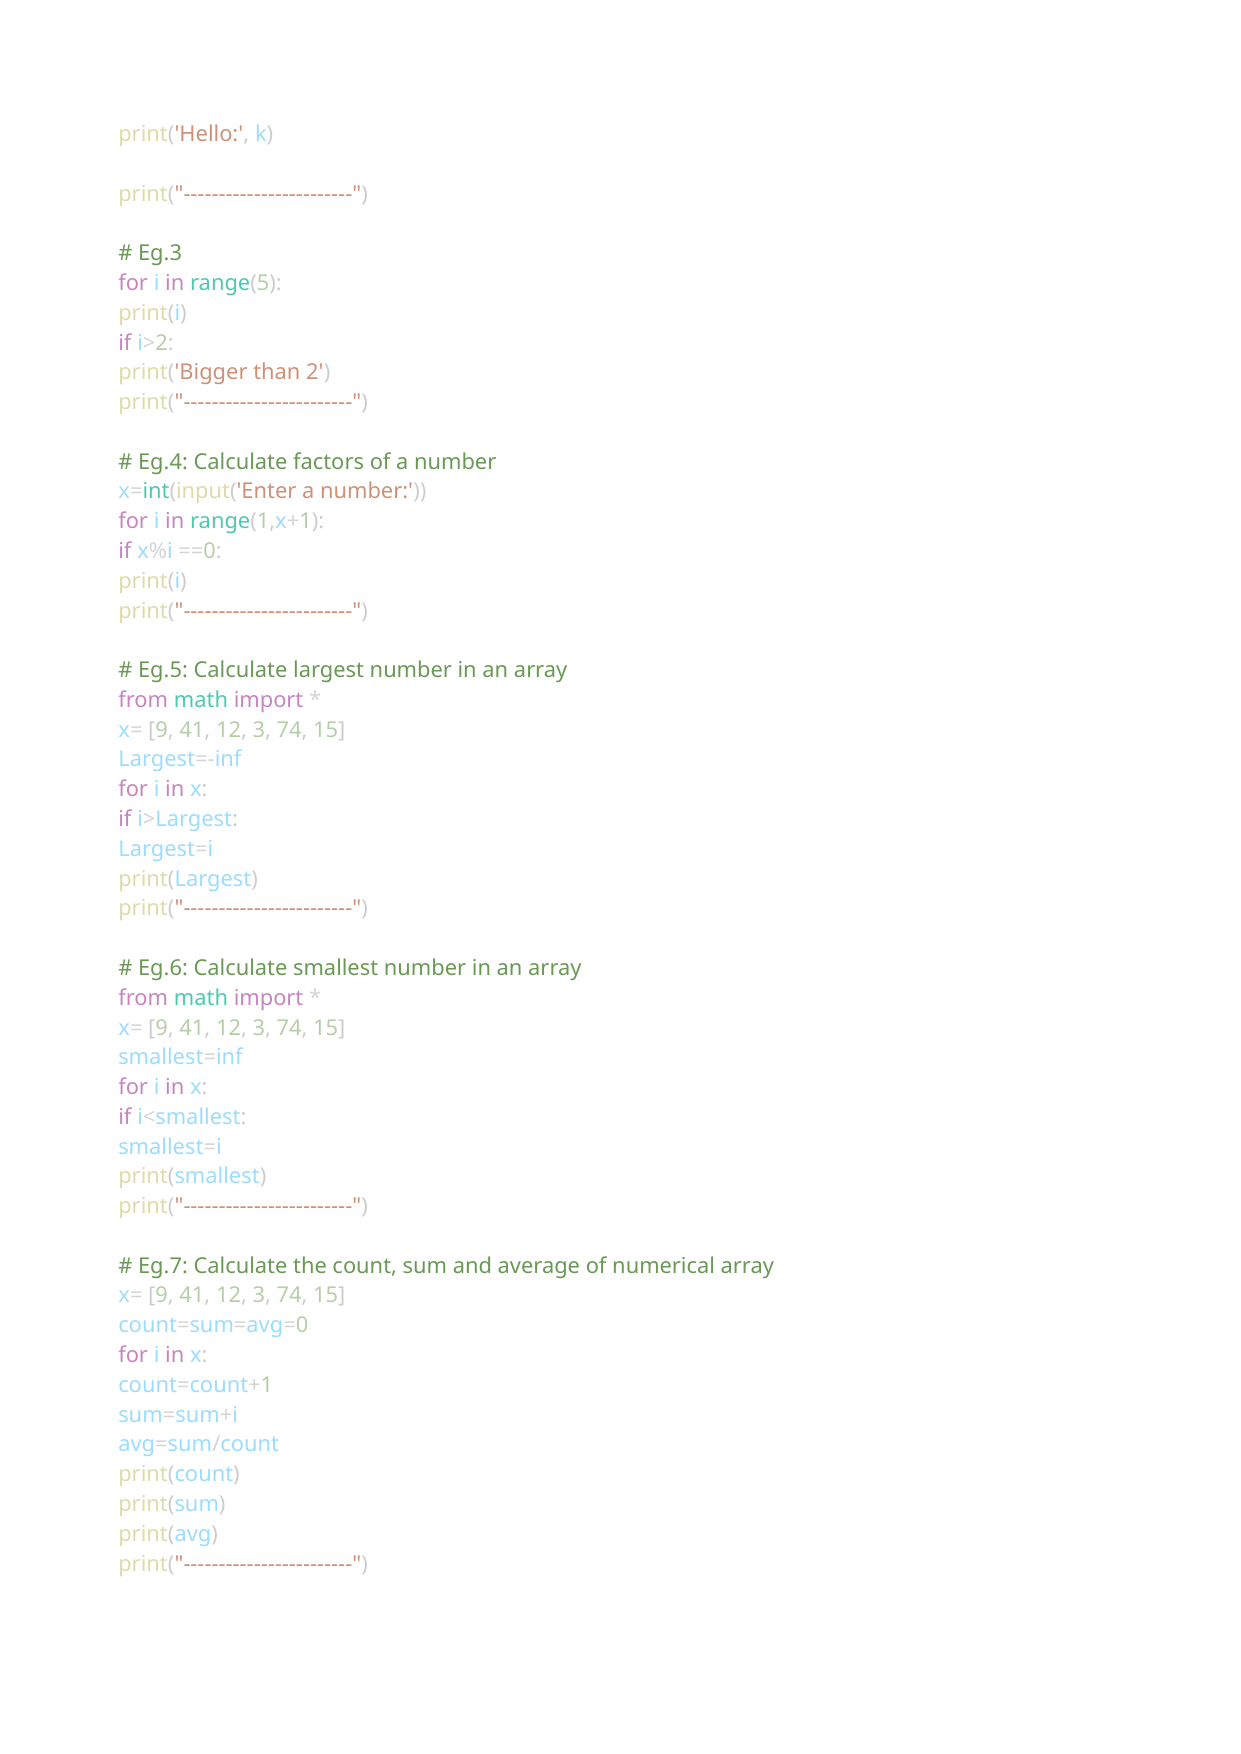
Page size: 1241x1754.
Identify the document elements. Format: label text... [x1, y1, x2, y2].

text Largest=-inf [118, 743, 1122, 773]
text if i<smallest: [118, 1101, 1122, 1131]
text # Eg.6: Calculate smallest number in an array [118, 952, 1122, 982]
text print(i) [118, 565, 1122, 594]
text x= [9, 41, 12, 3, 74, 15] [118, 1279, 1122, 1309]
text # Eg.7: Calculate the count, sum and average of numerical array [118, 1250, 1122, 1279]
text print("------------------------") [118, 892, 1122, 922]
text x= [9, 41, 12, 3, 74, 15] [118, 1011, 1122, 1041]
text for i in x: [118, 1339, 1122, 1369]
text print('Hello:', k) [118, 118, 1122, 148]
text print(count) [118, 1458, 1122, 1488]
text x=int(input('Enter a number:')) [118, 475, 1122, 505]
text for i in x: [118, 1071, 1122, 1101]
text if i>Largest: [118, 803, 1122, 833]
text # Eg.5: Calculate largest number in an array [118, 654, 1122, 684]
text avg=sum/count [118, 1428, 1122, 1458]
text print("------------------------") [118, 386, 1122, 416]
text for i in range(1,x+1): [118, 505, 1122, 535]
text Largest=i [118, 833, 1122, 863]
text print("------------------------") [118, 178, 1122, 207]
text print(i) [118, 297, 1122, 327]
text count=sum=avg=0 [118, 1309, 1122, 1339]
text count=count+1 [118, 1369, 1122, 1399]
text print("------------------------") [118, 1190, 1122, 1220]
text print("------------------------") [118, 1548, 1122, 1577]
text from math import * [118, 684, 1122, 714]
text print(avg) [118, 1518, 1122, 1548]
text print(smallest) [118, 1160, 1122, 1190]
text # Eg.3 [118, 237, 1122, 267]
text smallest=inf [118, 1041, 1122, 1071]
text for i in range(5): [118, 267, 1122, 297]
text if x%i ==0: [118, 535, 1122, 565]
text print("------------------------") [118, 594, 1122, 624]
text if i>2: [118, 327, 1122, 356]
text from math import * [118, 982, 1122, 1011]
text x= [9, 41, 12, 3, 74, 15] [118, 714, 1122, 743]
text for i in x: [118, 773, 1122, 803]
text smallest=i [118, 1131, 1122, 1160]
text # Eg.4: Calculate factors of a number [118, 446, 1122, 475]
text print('Bigger than 2') [118, 356, 1122, 386]
text print(sum) [118, 1488, 1122, 1518]
text sum=sum+i [118, 1399, 1122, 1428]
text print(Largest) [118, 863, 1122, 892]
